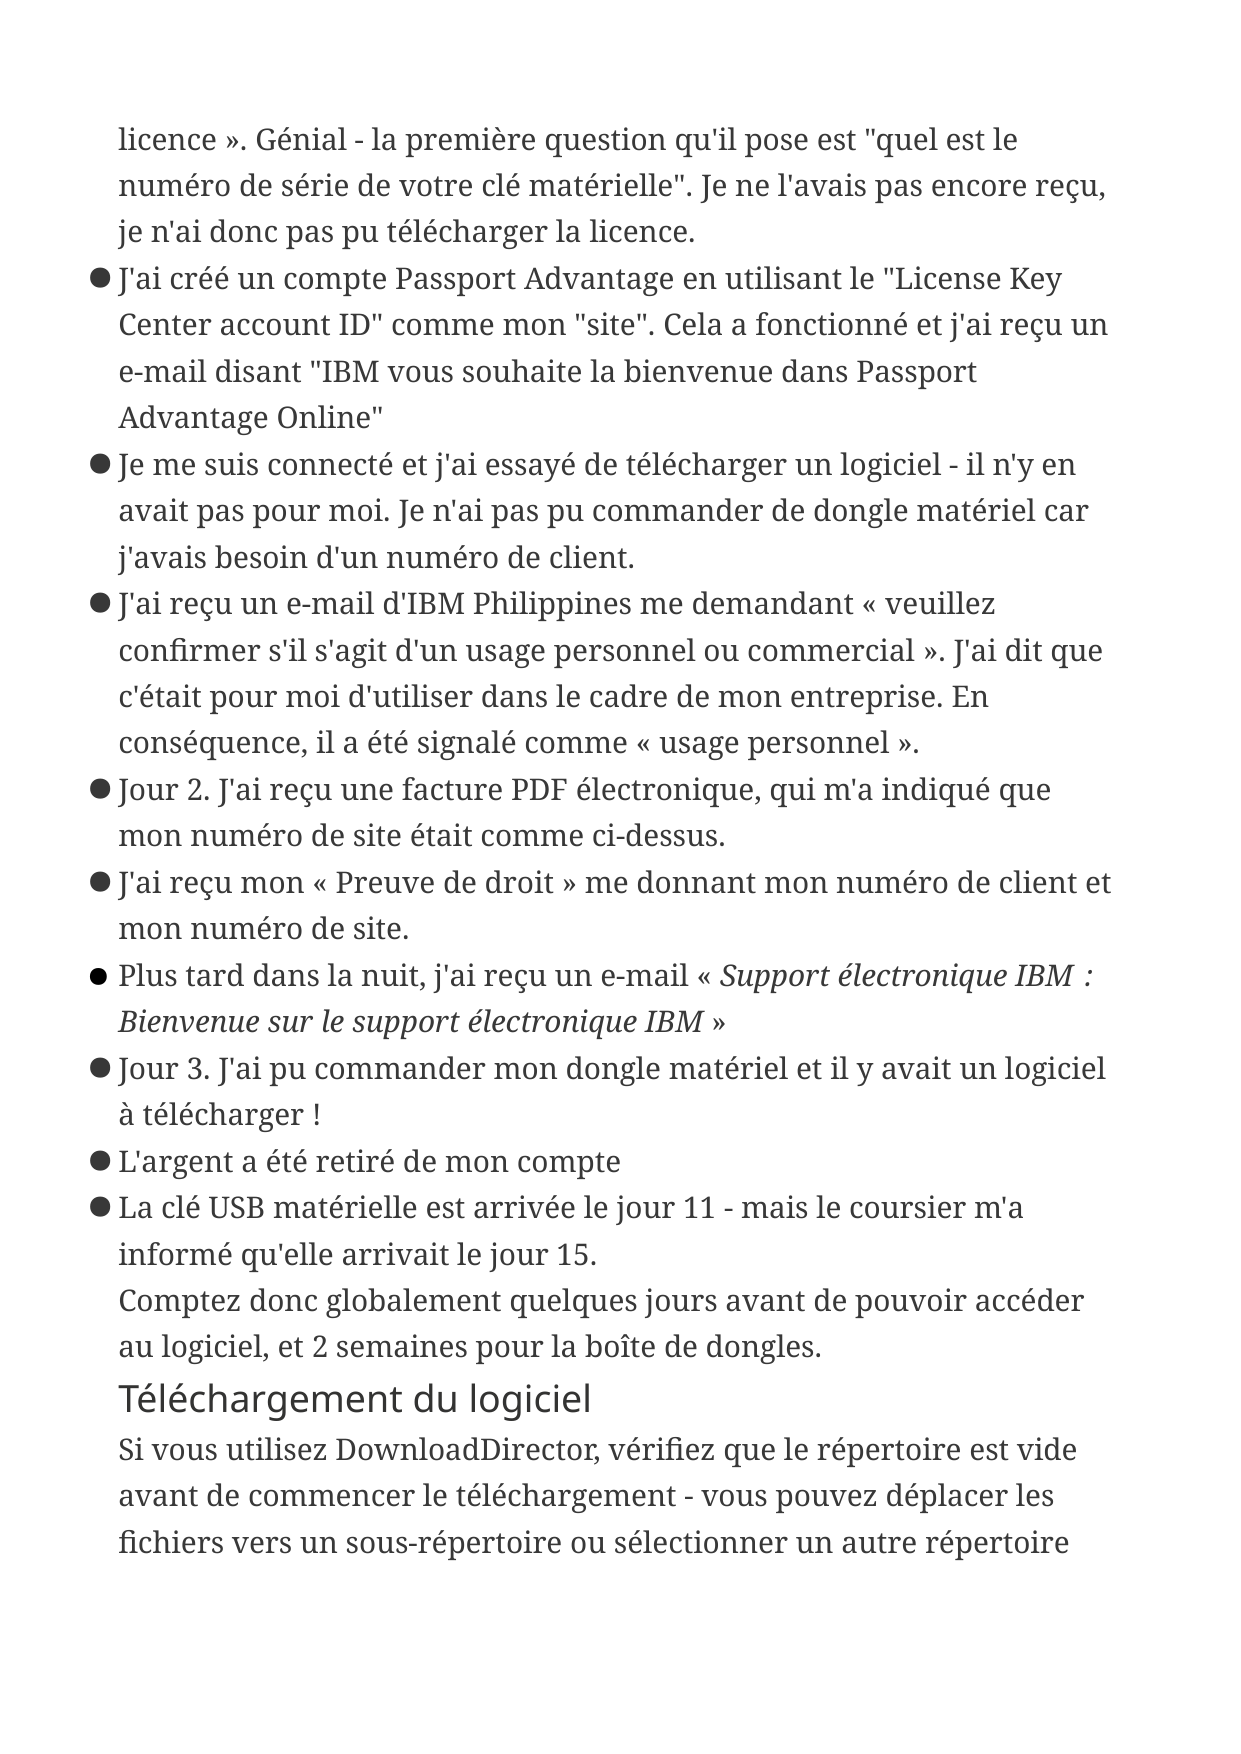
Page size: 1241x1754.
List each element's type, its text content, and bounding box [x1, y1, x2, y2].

text Comptez donc globalement quelques jours avant de pouvoir accéder au logiciel, et 2 semaines pour la boîte de dongles. [118, 1279, 1122, 1366]
list J'ai reçu mon « Preuve de droit » me donnant mon numéro de client et mon numéro de site. [118, 861, 1122, 948]
list J'ai reçu un e-mail d'IBM Philippines me demandant « veuillez confirmer s'il s'agit d'un usage personnel ou commercial ». J'ai dit que c'était pour moi d'utiliser dans le cadre de mon entreprise. En conséquence, il a été signalé comme « usage personnel ». [118, 583, 1122, 762]
list La clé USB matérielle est arrivée le jour 11 - mais le coursier m'a informé qu'elle arrivait le jour 15. [118, 1187, 1122, 1273]
text Si vous utilisez DownloadDirector, vérifiez que le répertoire est vide avant de commencer le téléchargement - vous pouvez déplacer les fichiers vers un sous-répertoire ou sélectionner un autre répertoire [118, 1429, 1122, 1562]
list Jour 2. J'ai reçu une facture PDF électronique, qui m'a indiqué que mon numéro de site était comme ci-dessus. [118, 768, 1122, 855]
list Plus tard dans la nuit, j'ai reçu un e-mail « Support électronique IBM : Bienvenue sur le support électronique IBM » [118, 954, 1122, 1041]
list L'argent a été retiré de mon compte [118, 1140, 1122, 1181]
subtitle Téléchargement du logiciel [118, 1372, 1122, 1423]
list Je me suis connecté et j'ai essayé de télécharger un logiciel - il n'y en avait pas pour moi. Je n'ai pas pu commander de dongle matériel car j'avais besoin d'un numéro de client. [118, 443, 1122, 577]
list Jour 3. J'ai pu commander mon dongle matériel et il y avait un logiciel à télécharger ! [118, 1047, 1122, 1134]
list licence ». Génial - la première question qu'il pose est "quel est le numéro de série de votre clé matérielle". Je ne l'avais pas encore reçu, je n'ai donc pas pu télécharger la licence. [118, 118, 1122, 251]
list J'ai créé un compte Passport Advantage en utilisant le "License Key Center account ID" comme mon "site". Cela a fonctionné et j'ai reçu un e-mail disant "IBM vous souhaite la bienvenue dans Passport Advantage Online" [118, 257, 1122, 437]
